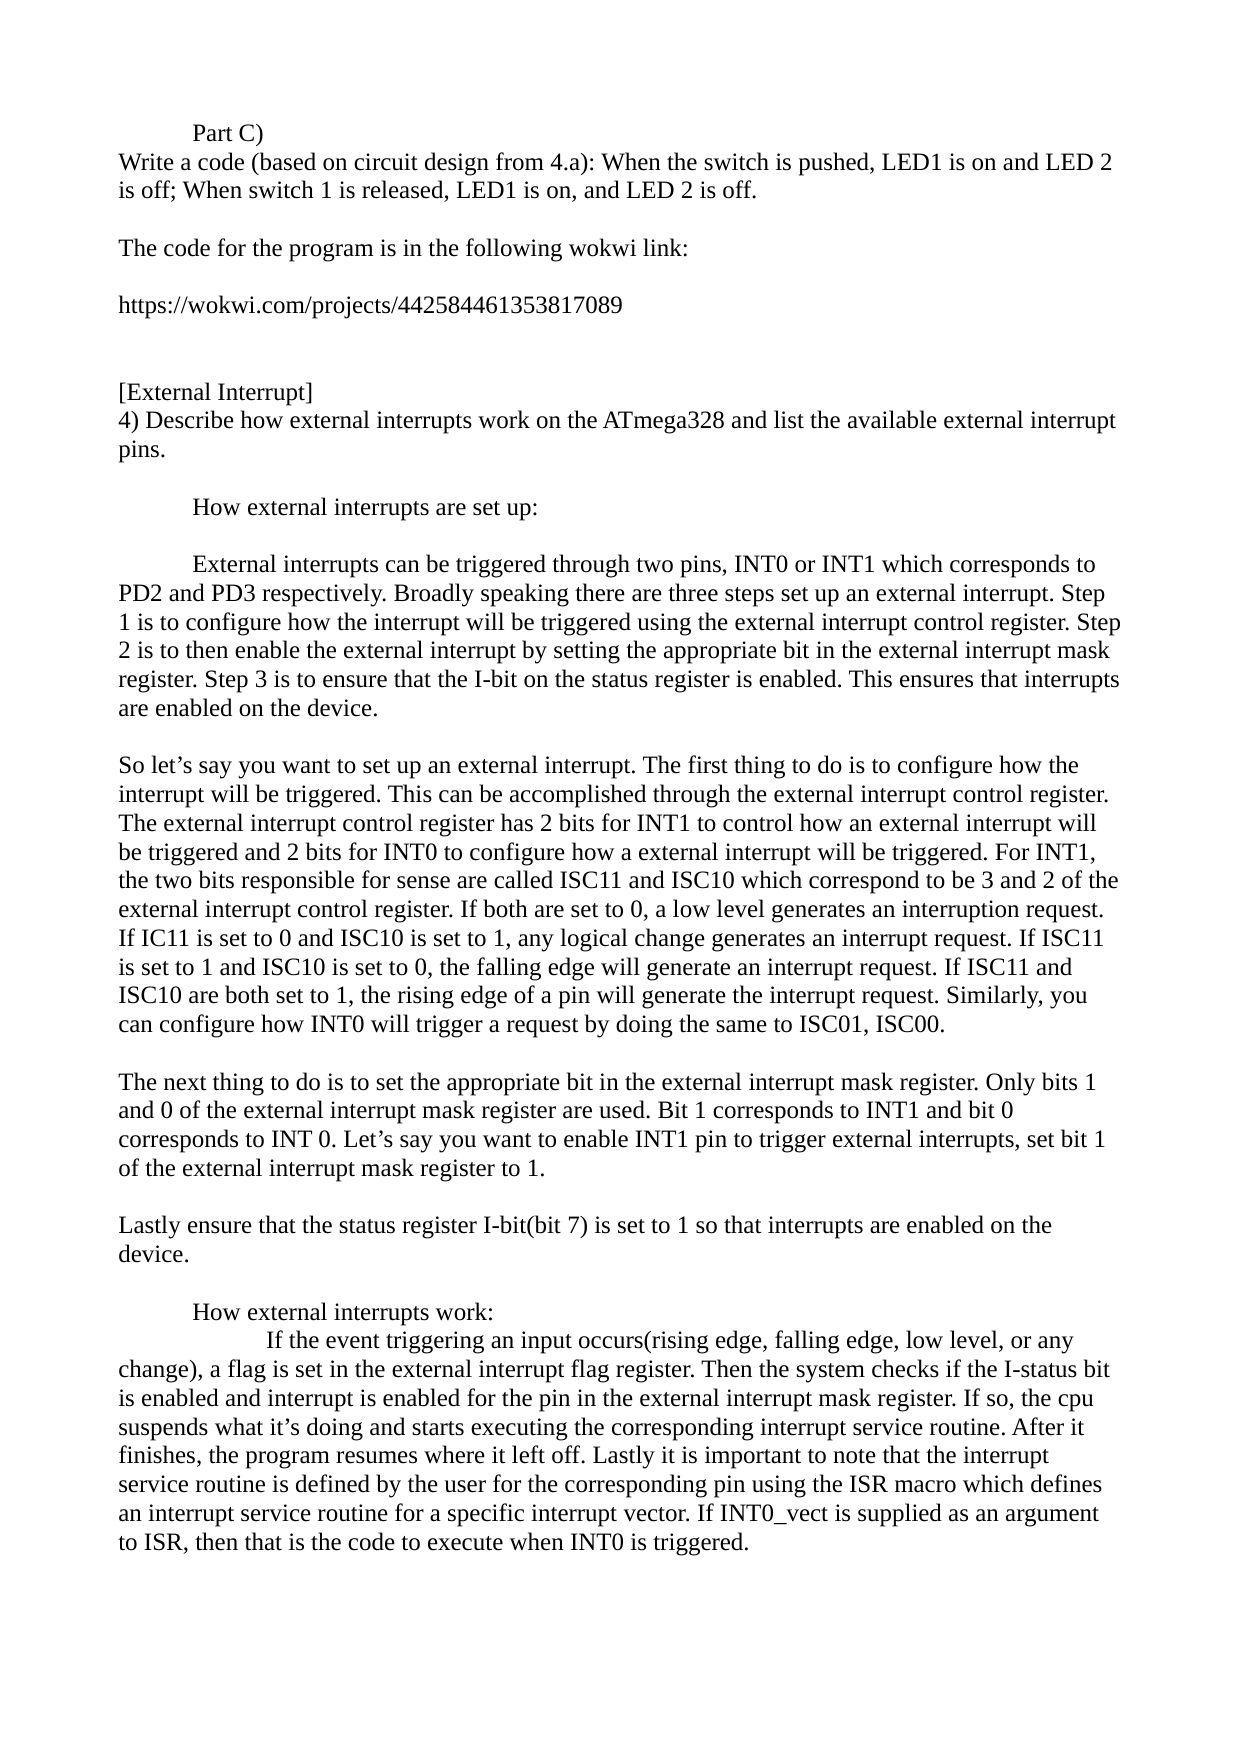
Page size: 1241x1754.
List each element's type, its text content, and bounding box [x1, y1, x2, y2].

text [External Interrupt] [118, 377, 1122, 406]
text Write a code (based on circuit design from 4.a): When the switch is pushed, LED1 is on and LED 2 is off; When switch 1 is released, LED1 is on, and LED 2 is off. The code for the program is in the following wokwi link: [118, 147, 1122, 262]
text Part C) [118, 118, 1122, 147]
text External interrupts can be triggered through two pins, INT0 or INT1 which corresponds to PD2 and PD3 respectively. Broadly speaking there are three steps set up an external interrupt. Step 1 is to configure how the interrupt will be triggered using the external interrupt control register. Step 2 is to then enable the external interrupt by setting the appropriate bit in the external interrupt mask register. Step 3 is to ensure that the I-bit on the status register is enabled. This ensures that interrupts are enabled on the device. [118, 549, 1122, 722]
text https://wokwi.com/projects/442584461353817089 [118, 291, 1122, 319]
text 4) Describe how external interrupts work on the ATmega328 and list the available external interrupt pins. [118, 406, 1122, 463]
text How external interrupts are set up: [118, 492, 1122, 549]
text The next thing to do is to set the appropriate bit in the external interrupt mask register. Only bits 1 and 0 of the external interrupt mask register are used. Bit 1 corresponds to INT1 and bit 0 corresponds to INT 0. Let’s say you want to enable INT1 pin to trigger external interrupts, set bit 1 of the external interrupt mask register to 1. Lastly ensure that the status register I-bit(bit 7) is set to 1 so that interrupts are enabled on the device. [118, 1067, 1122, 1268]
text If the event triggering an input occurs(rising edge, falling edge, low level, or any change), a flag is set in the external interrupt flag register. Then the system checks if the I-status bit is enabled and interrupt is enabled for the pin in the external interrupt mask register. If so, the cpu suspends what it’s doing and starts executing the corresponding interrupt service routine. After it finishes, the program resumes where it left off. Lastly it is important to note that the interrupt service routine is defined by the user for the corresponding pin using the ISR macro which defines an interrupt service routine for a specific interrupt vector. If INT0_vect is supplied as an argument to ISR, then that is the code to execute when INT0 is triggered. [118, 1326, 1122, 1556]
text So let’s say you want to set up an external interrupt. The first thing to do is to configure how the interrupt will be triggered. This can be accomplished through the external interrupt control register. The external interrupt control register has 2 bits for INT1 to control how an external interrupt will be triggered and 2 bits for INT0 to configure how a external interrupt will be triggered. For INT1, the two bits responsible for sense are called ISC11 and ISC10 which correspond to be 3 and 2 of the external interrupt control register. If both are set to 0, a low level generates an interruption request. If IC11 is set to 0 and ISC10 is set to 1, any logical change generates an interrupt request. If ISC11 is set to 1 and ISC10 is set to 0, the falling edge will generate an interrupt request. If ISC11 and ISC10 are both set to 1, the rising edge of a pin will generate the interrupt request. Similarly, you can configure how INT0 will trigger a request by doing the same to ISC01, ISC00. [118, 751, 1122, 1038]
text How external interrupts work: [118, 1297, 1122, 1326]
